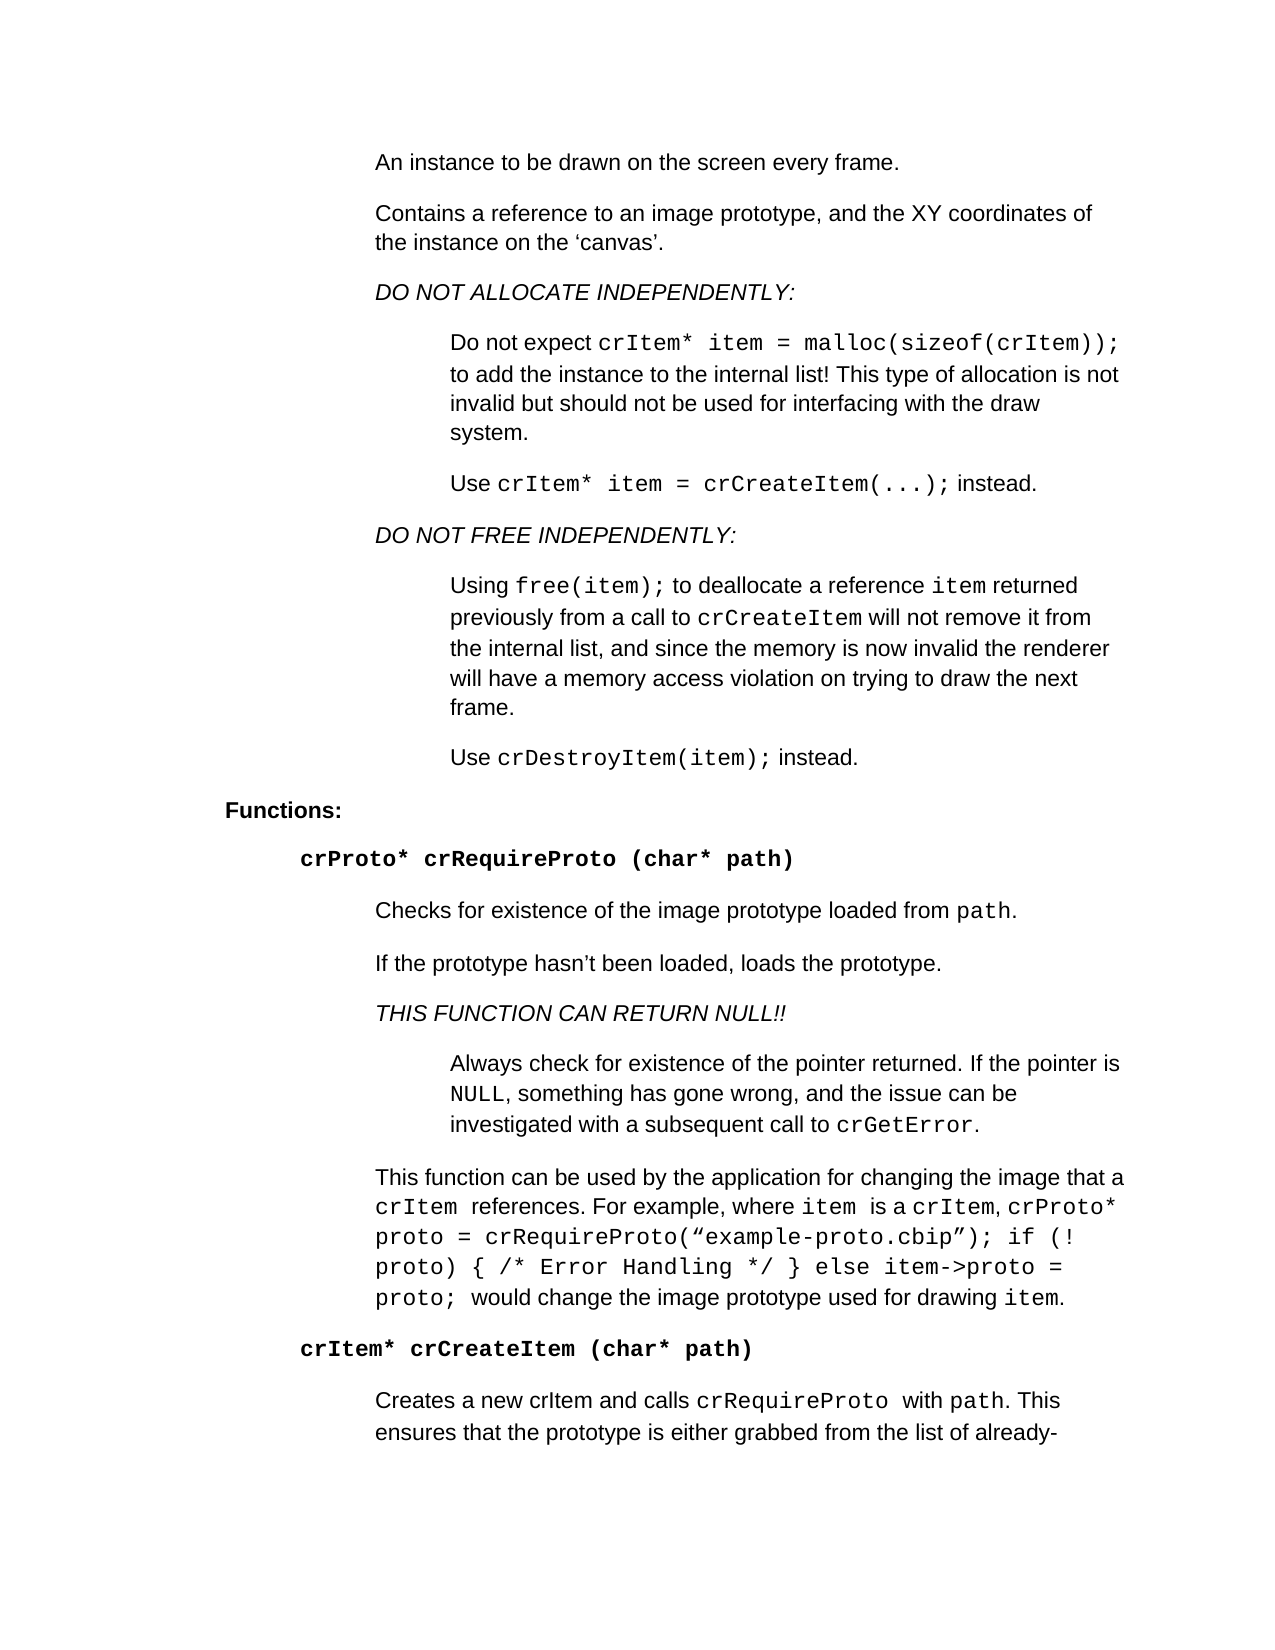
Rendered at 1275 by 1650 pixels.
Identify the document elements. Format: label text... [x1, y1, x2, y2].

text Using free(item); to deallocate a reference item returned previously from a call to crCreateItem will not remove it from the internal list, and since the memory is now invalid the renderer will have a memory access violation on trying to draw the next frame. [450, 573, 1125, 720]
text If the prototype hasn’t been loaded, loads the prototype. [150, 951, 1125, 976]
text THIS FUNCTION CAN RETURN NULL!! [225, 1001, 1125, 1026]
text Creates a new crItem and calls crRequireProto with path. This ensures that the prototype is either grabbed from the list of already- [375, 1388, 1125, 1445]
text Checks for existence of the image prototype loaded from path. [150, 898, 1125, 926]
text crProto* crRequireProto (char* path) [225, 847, 1125, 873]
text crItem* crCreateItem (char* path) [225, 1337, 1125, 1363]
text Use crDestroyItem(item); instead. [450, 745, 1125, 772]
text DO NOT FREE INDEPENDENTLY: [300, 523, 1125, 548]
text This function can be used by the application for changing the image that a crItem references. For example, where item is a crItem, crProto* proto = crRequireProto(“example-proto.cbip”); if (!proto) { /* Error Handling */ } else item->proto = proto; would change the image prototype used for drawing item. [375, 1164, 1125, 1313]
text An instance to be drawn on the screen every frame. [300, 150, 1125, 176]
text DO NOT ALLOCATE INDEPENDENTLY: [300, 280, 1125, 305]
text Functions: [150, 797, 1125, 823]
text Do not expect crItem* item = malloc(sizeof(crItem)); to add the instance to the internal list! This type of allocation is not invalid but should not be used for interfacing with the draw system. [450, 330, 1125, 446]
text Contains a reference to an image prototype, and the XY coordinates of the instance on the ‘canvas’. [375, 200, 1125, 255]
text Use crItem* item = crCreateItem(...); instead. [450, 470, 1125, 498]
text Always check for existence of the pointer returned. If the pointer is NULL, something has gone wrong, and the issue can be investigated with a subsequent call to crGetError. [450, 1051, 1125, 1139]
